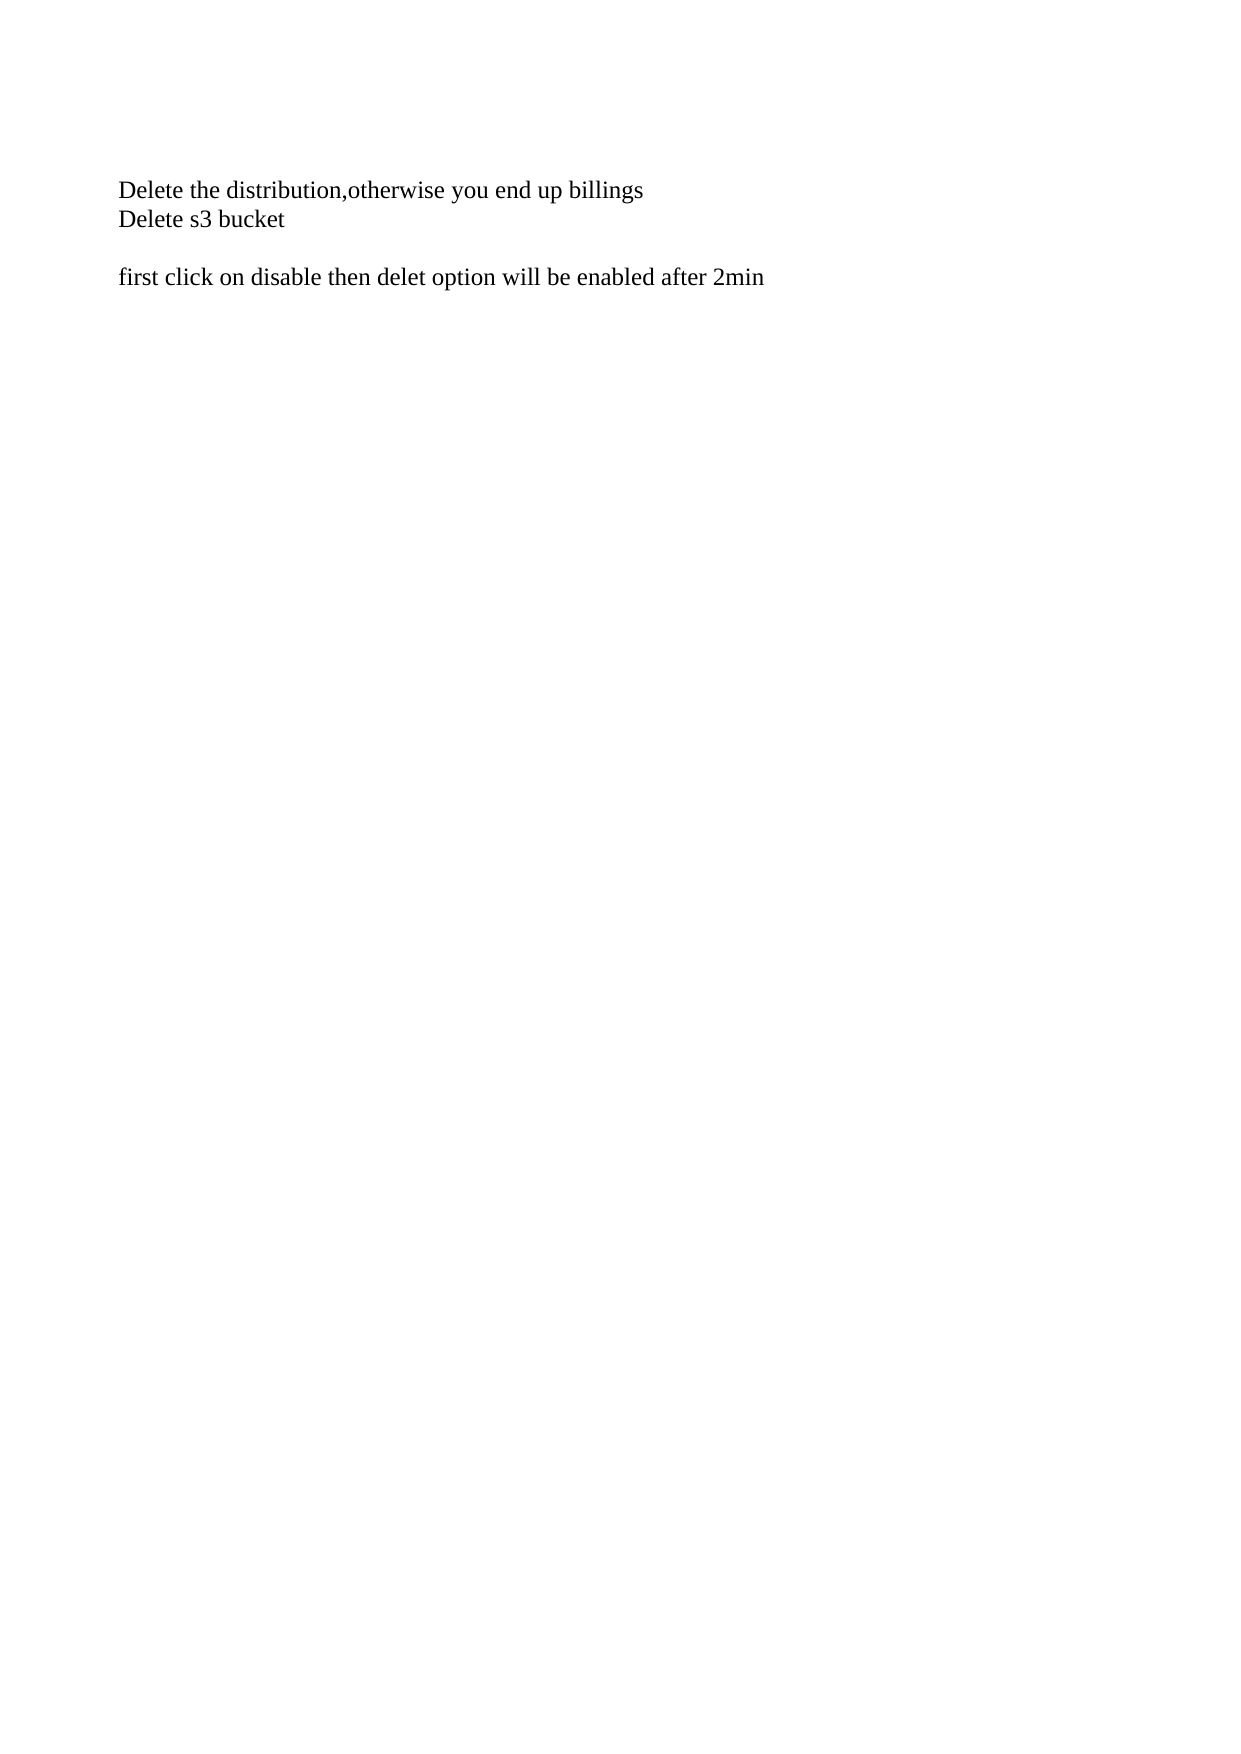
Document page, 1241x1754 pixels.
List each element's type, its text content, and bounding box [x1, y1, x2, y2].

text Delete s3 bucket [118, 204, 1122, 233]
text first click on disable then delet option will be enabled after 2min [118, 262, 1122, 291]
text Delete the distribution,otherwise you end up billings [118, 176, 1122, 204]
